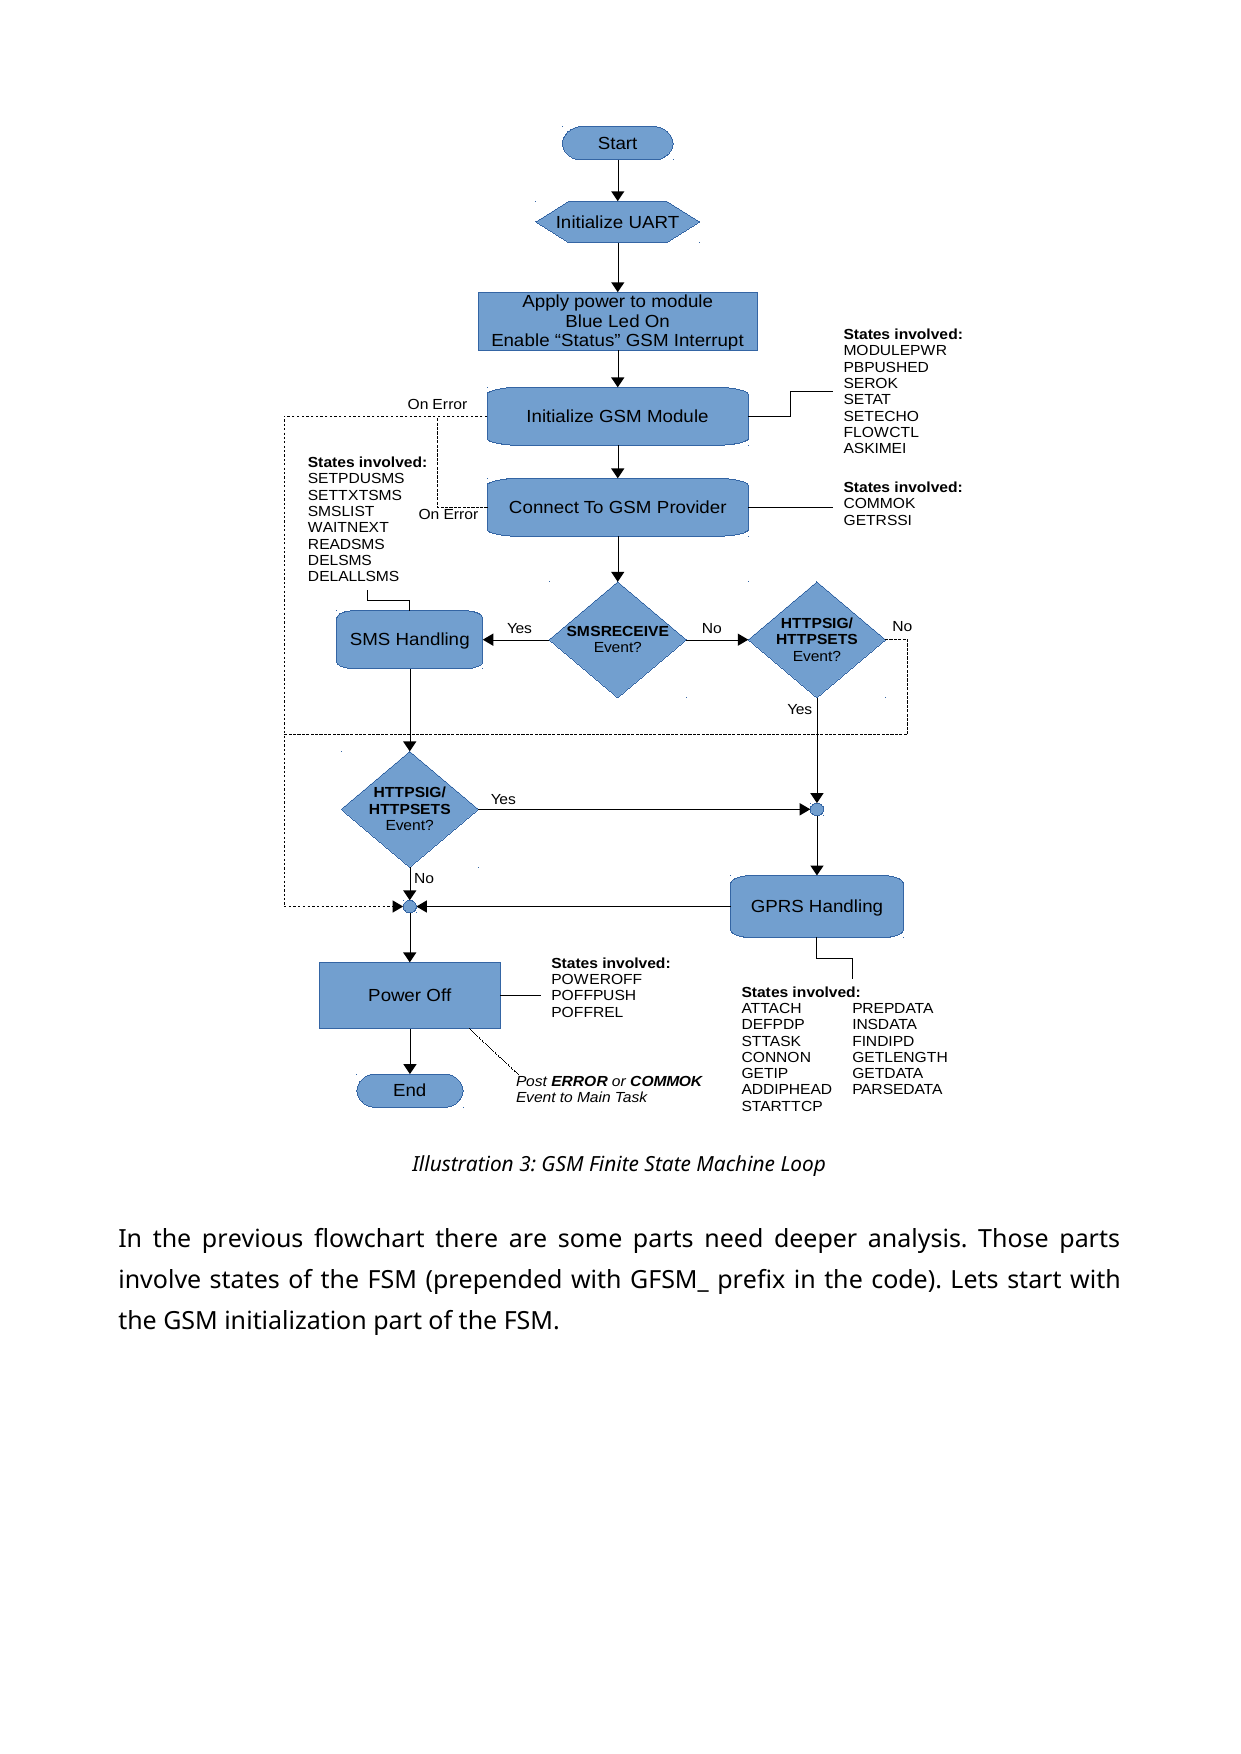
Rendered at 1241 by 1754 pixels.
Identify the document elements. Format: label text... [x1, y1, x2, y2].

text In the previous flowchart there are some parts need deeper analysis. Those parts involve states of the FSM (prepended with GFSM_ prefix in the code). Lets start with the GSM initialization part of the FSM. [118, 118, 1122, 1337]
text Illustration 3: GSM Finite State Machine Loop [271, 1120, 969, 1177]
